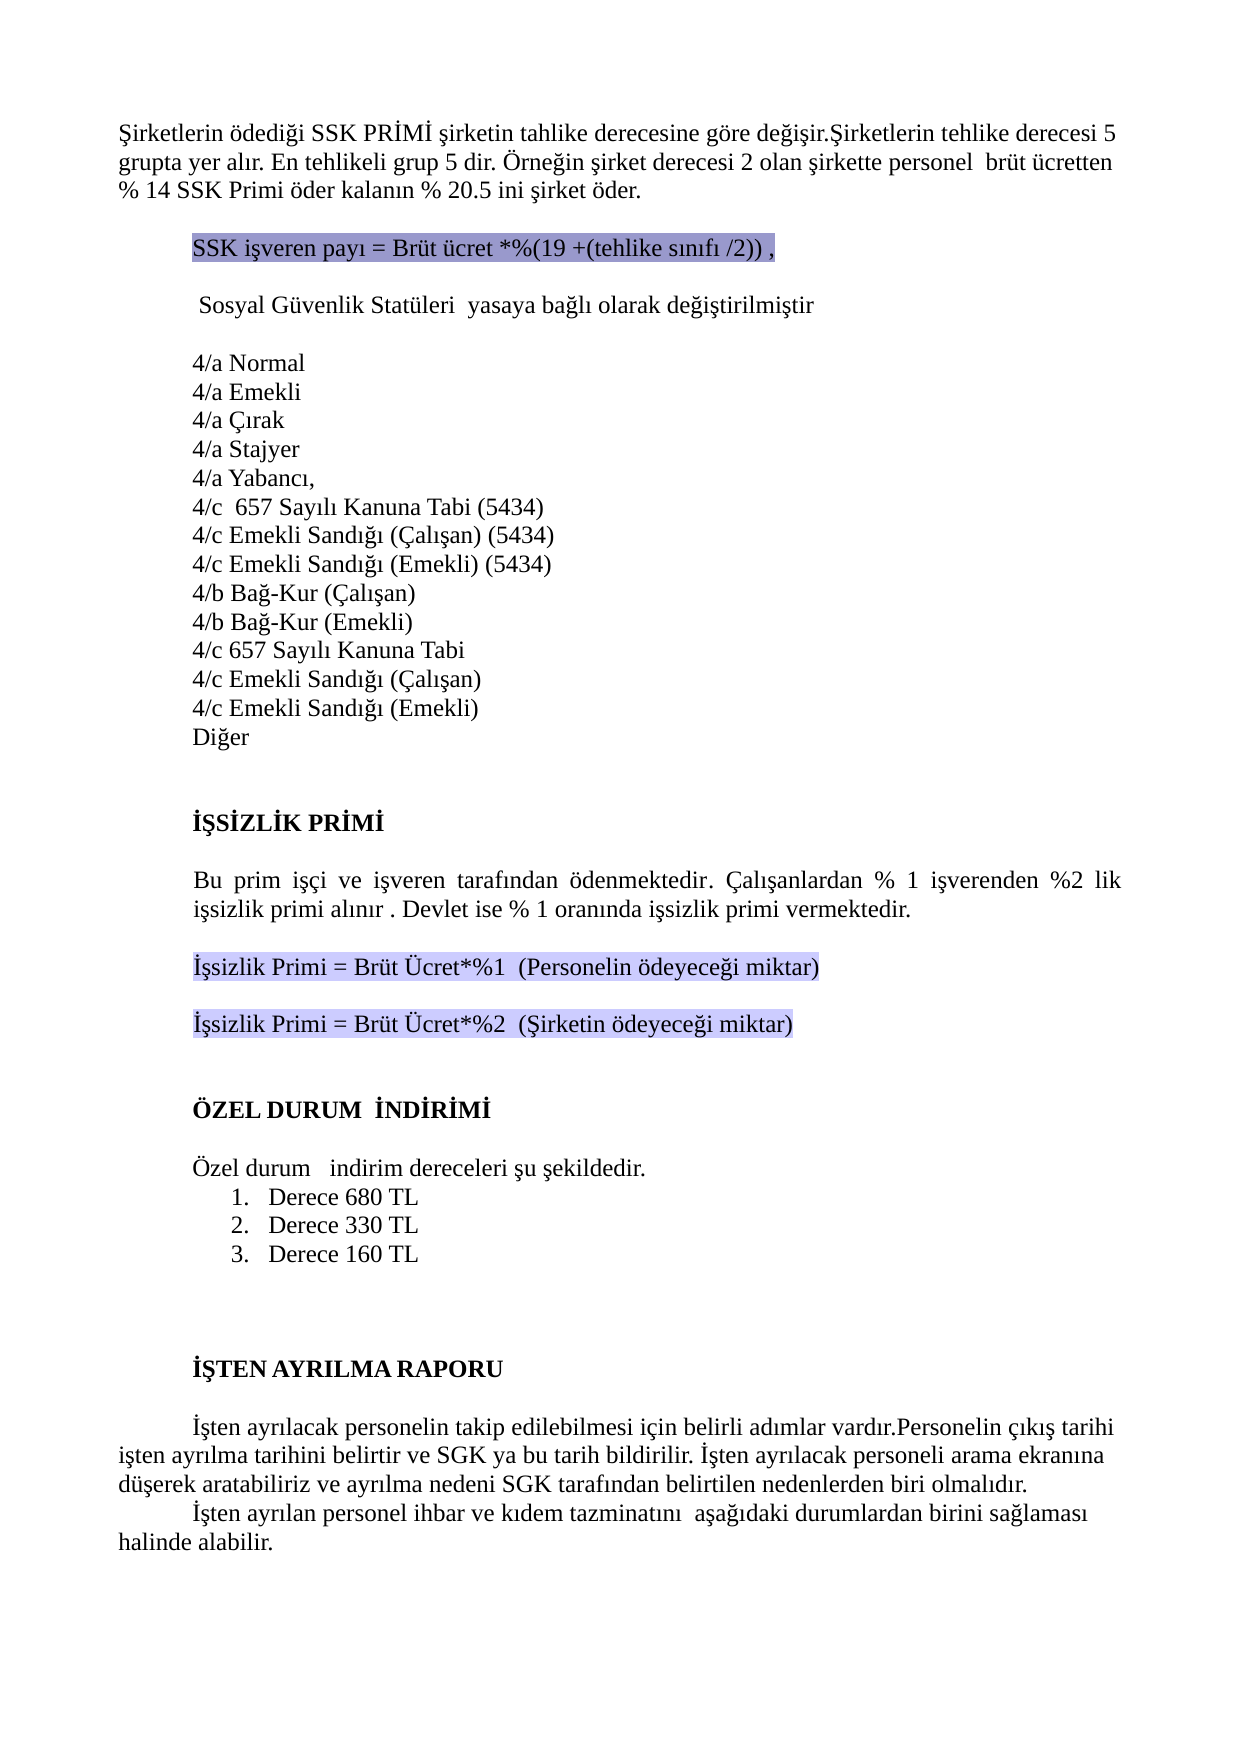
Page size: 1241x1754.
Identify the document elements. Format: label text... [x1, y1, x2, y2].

text grupta yer alır. En tehlikeli grup 5 dir. Örneğin şirket derecesi 2 olan şirkette personel brüt ücretten % 14 SSK Primi öder kalanın % 20.5 ini şirket öder. [118, 147, 1122, 204]
text 4/c 657 Sayılı Kanuna Tabi (5434) [118, 492, 1122, 521]
text İşsizlik Primi = Brüt Ücret*%2 (Şirketin ödeyeceği miktar) [118, 1009, 1122, 1038]
text İŞSİZLİK PRİMİ [118, 808, 1122, 837]
text İşten ayrılan personel ihbar ve kıdem tazminatını aşağıdaki durumlardan birini sağlaması halinde alabilir. [118, 1498, 1122, 1556]
text Özel durum indirim dereceleri şu şekildedir. [118, 1153, 1122, 1182]
text İŞTEN AYRILMA RAPORU [118, 1354, 1122, 1383]
text SSK işveren payı = Brüt ücret *%(19 +(tehlike sınıfı /2)) , [118, 233, 1122, 262]
text 4/c Emekli Sandığı (Emekli) [118, 693, 1122, 722]
list Derece 680 TL [231, 1182, 1122, 1211]
text İşsizlik Primi = Brüt Ücret*%1 (Personelin ödeyeceği miktar) [118, 952, 1122, 981]
text 4/c Emekli Sandığı (Çalışan) (5434) [118, 521, 1122, 549]
list Bu prim işçi ve işveren tarafından ödenmektedir. Çalışanlardan % 1 işverenden %2 lik işsizlik primi alınır . Devlet ise % 1 oranında işsizlik primi vermektedir. [156, 866, 1122, 923]
text 4/a Çırak [118, 406, 1122, 434]
text 4/c Emekli Sandığı (Çalışan) [118, 664, 1122, 693]
text 4/a Normal [118, 348, 1122, 377]
text 4/c Emekli Sandığı (Emekli) (5434) [118, 549, 1122, 578]
list Derece 330 TL [231, 1211, 1122, 1239]
text 4/a Yabancı, [118, 463, 1122, 492]
text 4/a Emekli [118, 377, 1122, 406]
text 4/b Bağ-Kur (Emekli) [118, 607, 1122, 636]
list Derece 160 TL [231, 1239, 1122, 1268]
text Diğer [118, 722, 1122, 751]
text İşten ayrılacak personelin takip edilebilmesi için belirli adımlar vardır.Personelin çıkış tarihi işten ayrılma tarihini belirtir ve SGK ya bu tarih bildirilir. İşten ayrılacak personeli arama ekranına düşerek aratabiliriz ve ayrılma nedeni SGK tarafından belirtilen nedenlerden biri olmalıdır. [118, 1412, 1122, 1498]
text 4/c 657 Sayılı Kanuna Tabi [118, 636, 1122, 664]
text 4/a Stajyer [118, 434, 1122, 463]
text Şirketlerin ödediği SSK PRİMİ şirketin tahlike derecesine göre değişir.Şirketlerin tehlike derecesi 5 [118, 118, 1122, 147]
text Sosyal Güvenlik Statüleri yasaya bağlı olarak değiştirilmiştir [118, 291, 1122, 319]
text 4/b Bağ-Kur (Çalışan) [118, 578, 1122, 607]
text ÖZEL DURUM İNDİRİMİ [118, 1096, 1122, 1124]
